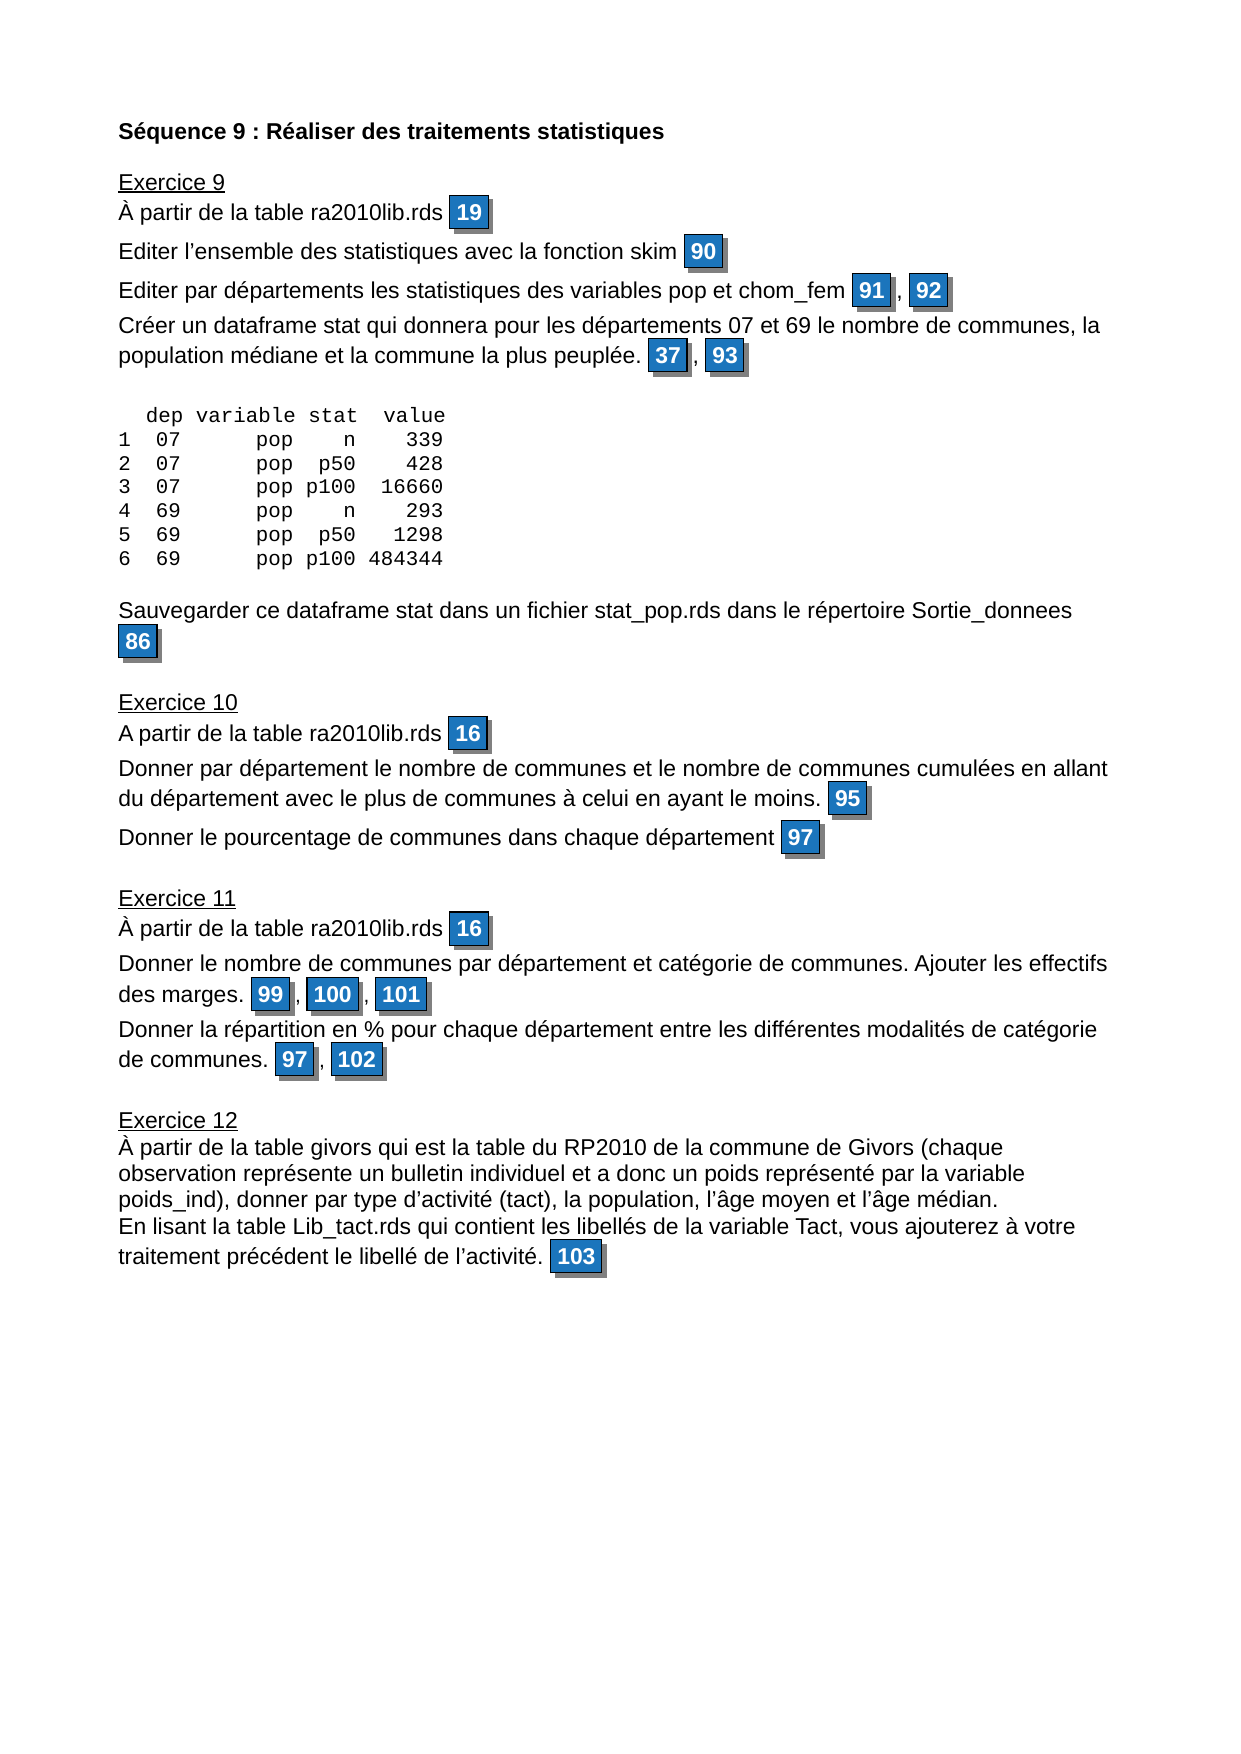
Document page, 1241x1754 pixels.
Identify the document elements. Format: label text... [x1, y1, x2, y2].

text Exercice 12 [118, 1107, 1122, 1134]
text 2 07 pop p50 428 [118, 453, 1122, 477]
text À partir de la table givors qui est la table du RP2010 de la commune de Givors (chaque observation représente un bulletin individuel et a donc un poids représenté par la variable poids_ind), donner par type d’activité (tact), la population, l’âge moyen et l’âge médian. [118, 1134, 1122, 1213]
text À partir de la table ra2010lib.rds 19 Editer l’ensemble des statistiques avec la fonction skim 90 Editer par départements les statistiques des variables pop et chom_fem 91, 92 Créer un dataframe stat qui donnera pour les départements 07 et 69 le nombre de communes, la population médiane et la commune la plus peuplée. 37, 93 [118, 195, 1122, 377]
text Exercice 9 [118, 168, 1122, 195]
text À partir de la table ra2010lib.rds 16 Donner le nombre de communes par département et catégorie de communes. Ajouter les effectifs des marges. 99, 100, 101 Donner la répartition en % pour chaque département entre les différentes modalités de catégorie de communes. 97, 102 [118, 911, 1122, 1081]
text 3 07 pop p100 16660 [118, 477, 1122, 500]
text En lisant la table Lib_tact.rds qui contient les libellés de la variable Tact, vous ajouterez à votre traitement précédent le libellé de l’activité. 103 [118, 1213, 1122, 1278]
text 5 69 pop p50 1298 [118, 524, 1122, 547]
text 1 07 pop n 339 [118, 429, 1122, 453]
text 4 69 pop n 293 [118, 500, 1122, 524]
text A partir de la table ra2010lib.rds 16 Donner par département le nombre de communes et le nombre de communes cumulées en allant du département avec le plus de communes à celui en ayant le moins. 95 Donner le pourcentage de communes dans chaque département 97 [118, 716, 1122, 859]
text Séquence 9 : Réaliser des traitements statistiques [118, 118, 1122, 144]
text Sauvegarder ce dataframe stat dans un fichier stat_pop.rds dans le répertoire Sortie_donnees 86 [118, 597, 1122, 663]
text Exercice 11 [118, 885, 1122, 911]
text 6 69 pop p100 484344 [118, 547, 1122, 571]
text Exercice 10 [118, 689, 1122, 716]
text dep variable stat value [118, 403, 1122, 429]
